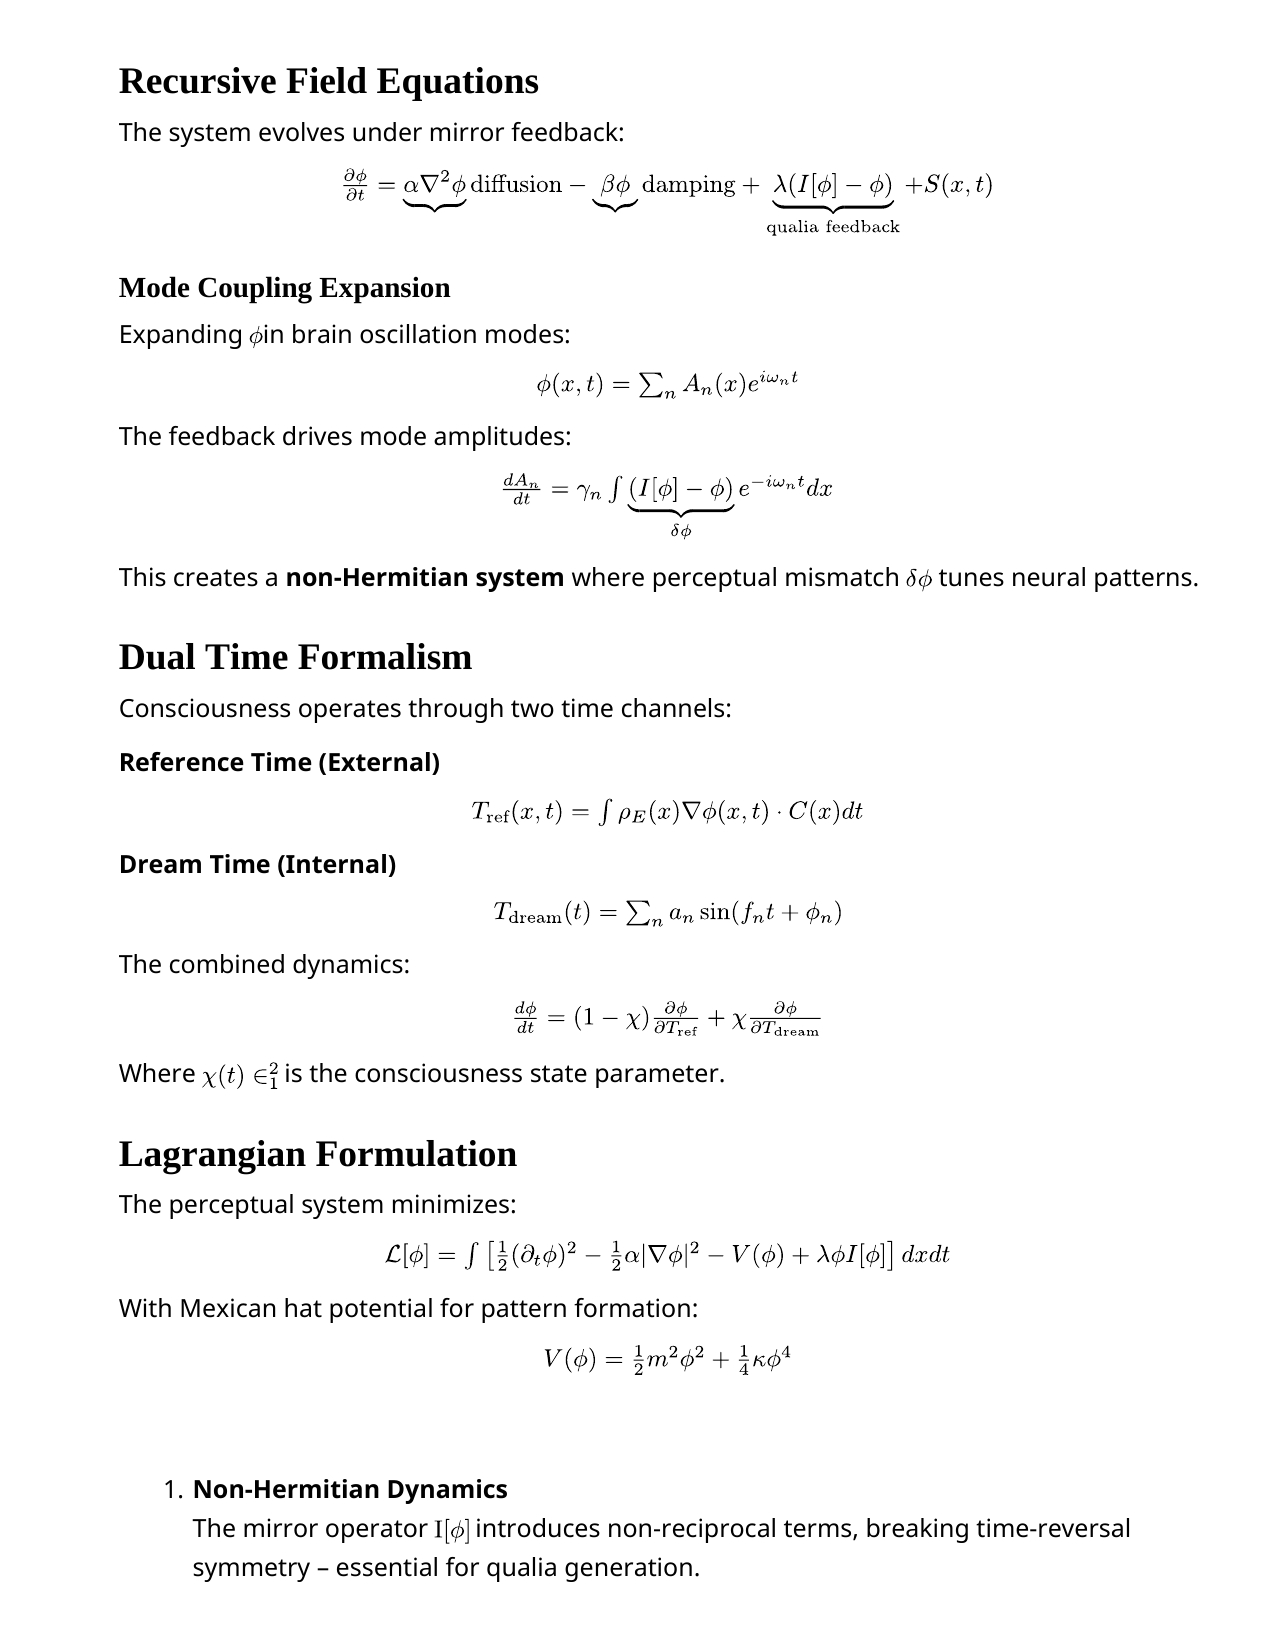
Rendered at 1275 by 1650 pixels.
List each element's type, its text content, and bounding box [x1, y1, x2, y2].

text This creates a non-Hermitian system where perceptual mismatch tunes neural patterns. [118, 560, 1216, 594]
text Consciousness operates through two time channels: [118, 690, 1216, 724]
text Reference Time (External) [118, 744, 1216, 778]
subtitle Dual Time Formalism [118, 635, 1216, 678]
text Dream Time (Internal) [118, 846, 1216, 880]
list Non-Hermitian Dynamics The mirror operator introduces non-reciprocal terms, breaking time-reversal symmetry – essential for qualia generation. [163, 1471, 1216, 1584]
subtitle Recursive Field Equations [118, 58, 1216, 102]
text Where is the consciousness state parameter. [118, 1056, 1216, 1090]
subtitle Mode Coupling Expansion [118, 270, 1216, 304]
text The perceptual system minimizes: [118, 1187, 1216, 1221]
text With Mexican hat potential for pattern formation: [118, 1291, 1216, 1325]
text The feedback drives mode amplitudes: [118, 419, 1216, 453]
subtitle Lagrangian Formulation [118, 1131, 1216, 1174]
text Expanding in brain oscillation modes: [118, 316, 1216, 351]
text The system evolves under mirror feedback: [118, 114, 1216, 148]
text The combined dynamics: [118, 947, 1216, 981]
